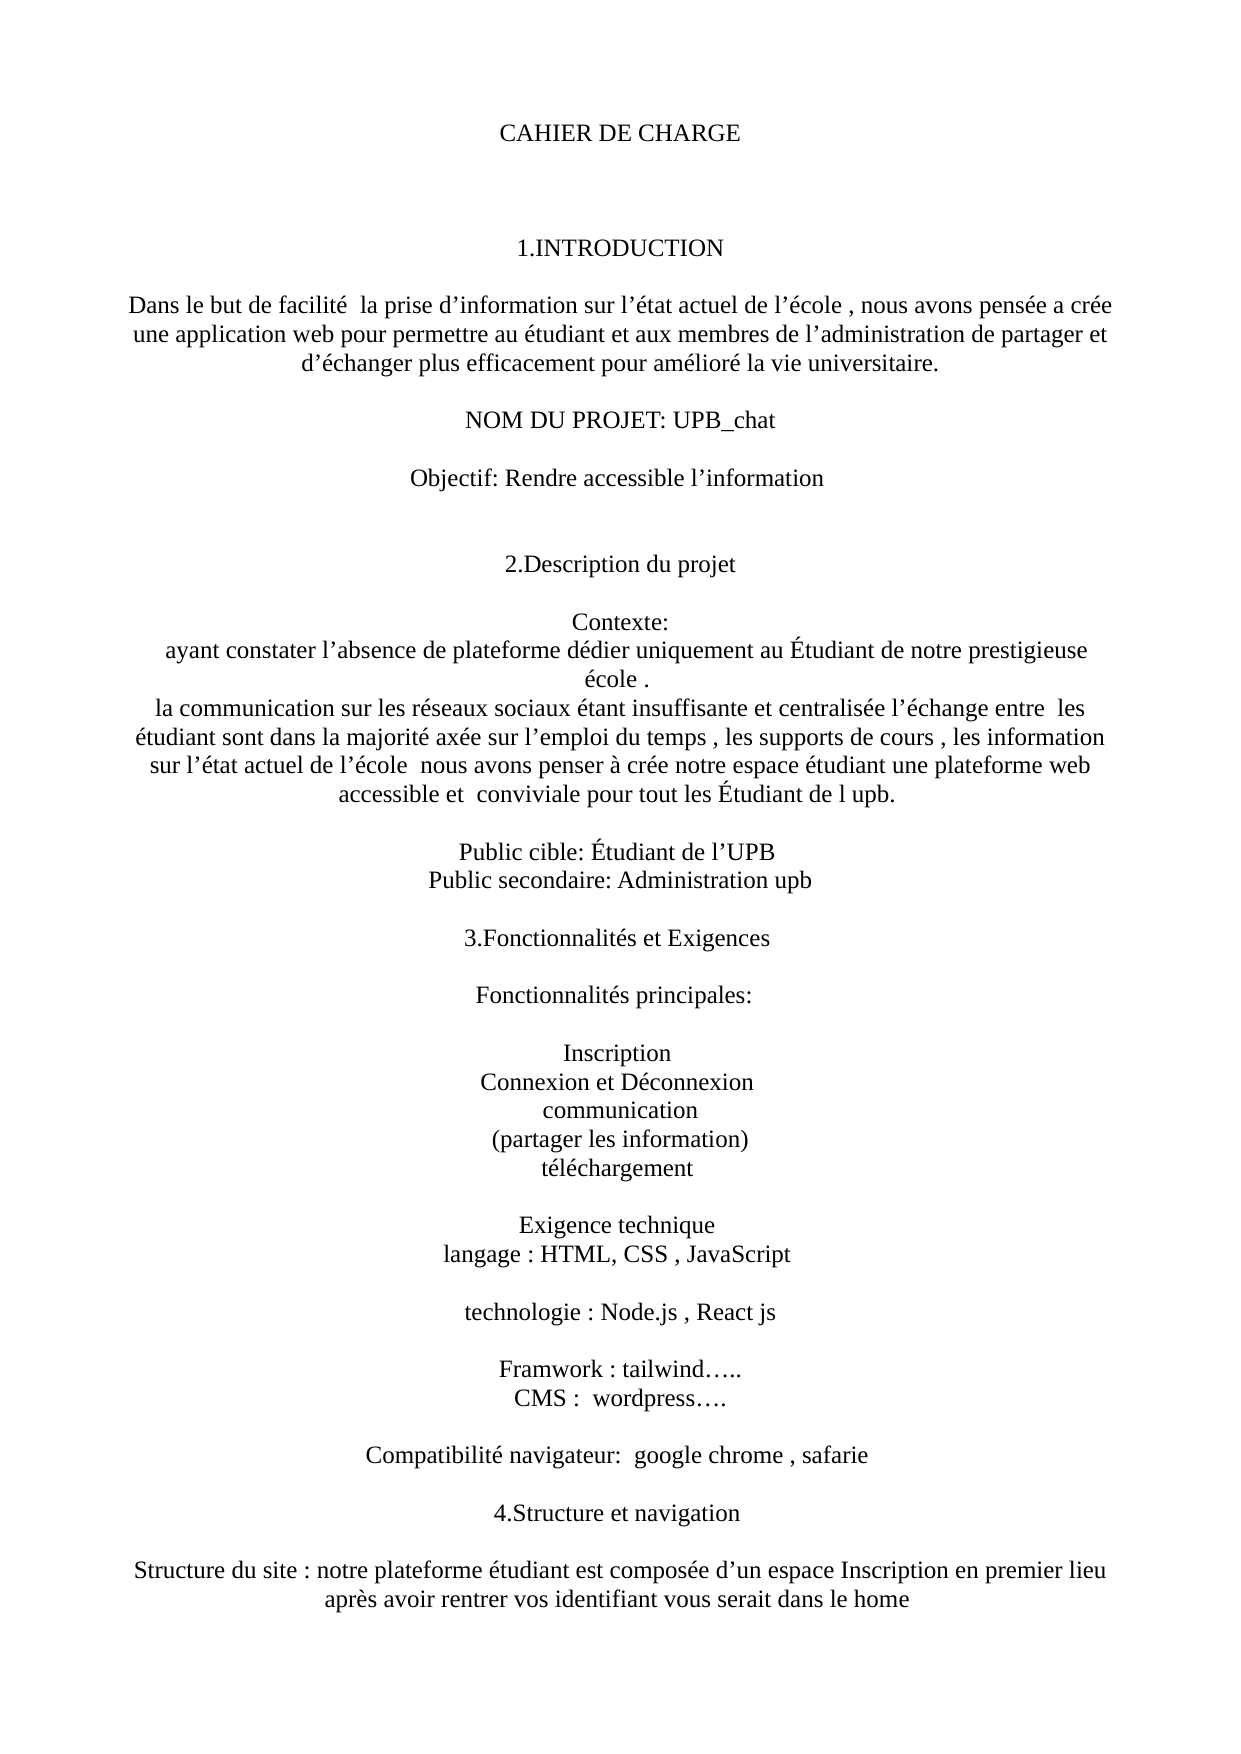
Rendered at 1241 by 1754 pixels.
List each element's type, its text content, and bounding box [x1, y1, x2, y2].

text Connexion et Déconnexion [118, 1067, 1122, 1096]
text NOM DU PROJET: UPB_chat [118, 406, 1122, 434]
text 2.Description du projet [118, 549, 1122, 578]
text CAHIER DE CHARGE [118, 118, 1122, 147]
text Public secondaire: Administration upb [118, 866, 1122, 894]
text Compatibilité navigateur: google chrome , safarie [118, 1441, 1122, 1469]
text technologie : Node.js , React js [118, 1297, 1122, 1326]
text Inscription [118, 1038, 1122, 1067]
text 4.Structure et navigation [118, 1498, 1122, 1527]
text la communication sur les réseaux sociaux étant insuffisante et centralisée l’échange entre les étudiant sont dans la majorité axée sur l’emploi du temps , les supports de cours , les information sur l’état actuel de l’école nous avons penser à crée notre espace étudiant une plateforme web accessible et conviviale pour tout les Étudiant de l upb. [118, 693, 1122, 808]
text 1.INTRODUCTION [118, 233, 1122, 262]
text Fonctionnalités principales: [118, 981, 1122, 1009]
text langage : HTML, CSS , JavaScript [118, 1239, 1122, 1268]
text CMS : wordpress…. [118, 1383, 1122, 1412]
text (partager les information) [118, 1124, 1122, 1153]
text 3.Fonctionnalités et Exigences [118, 923, 1122, 952]
text Exigence technique [118, 1211, 1122, 1239]
text Framwork : tailwind….. [118, 1354, 1122, 1383]
text téléchargement [118, 1153, 1122, 1182]
text Contexte: [118, 607, 1122, 636]
text Objectif: Rendre accessible l’information [118, 463, 1122, 492]
text Structure du site : notre plateforme étudiant est composée d’un espace Inscription en premier lieu après avoir rentrer vos identifiant vous serait dans le home [118, 1556, 1122, 1613]
text communication [118, 1096, 1122, 1124]
text Dans le but de facilité la prise d’information sur l’état actuel de l’école , nous avons pensée a crée une application web pour permettre au étudiant et aux membres de l’administration de partager et d’échanger plus efficacement pour amélioré la vie universitaire. [118, 291, 1122, 377]
text Public cible: Étudiant de l’UPB [118, 837, 1122, 866]
text ayant constater l’absence de plateforme dédier uniquement au Étudiant de notre prestigieuse école . [118, 636, 1122, 693]
